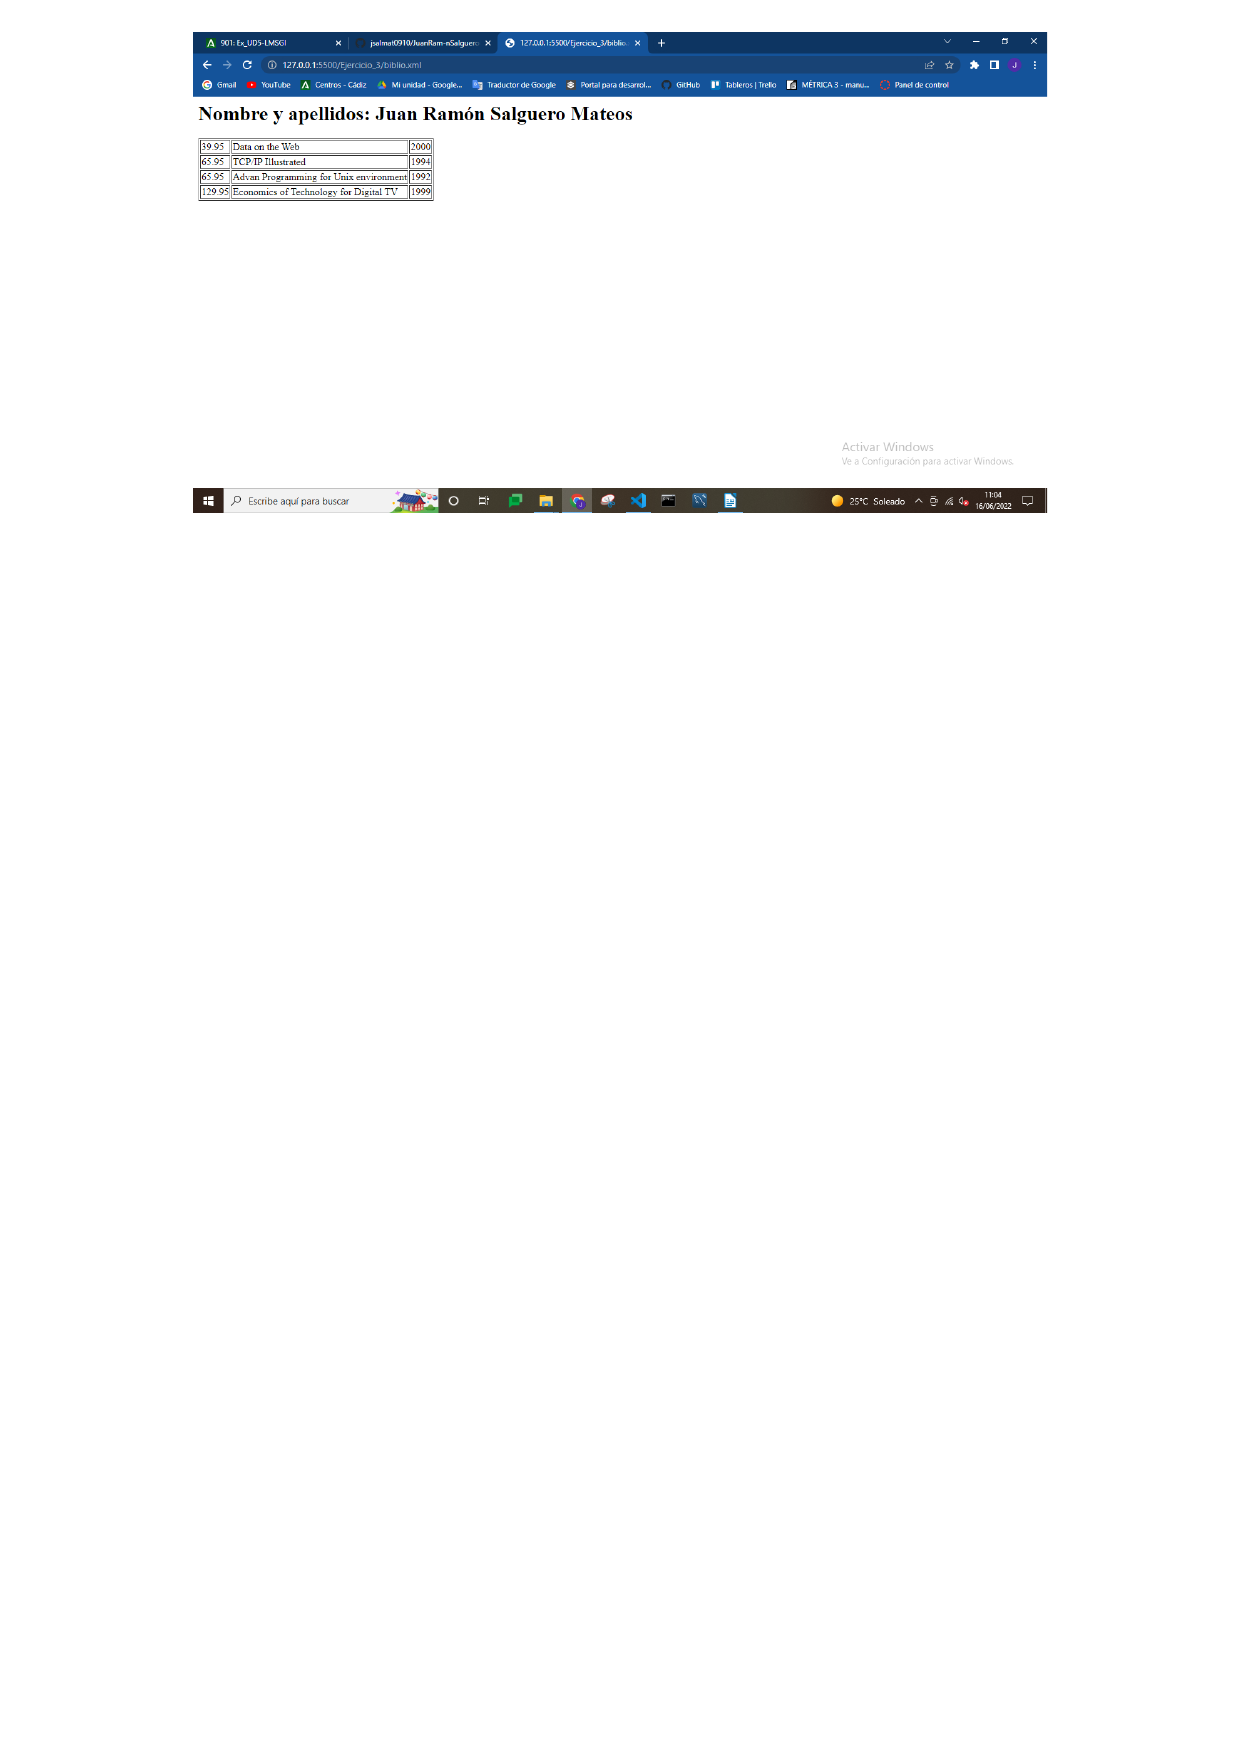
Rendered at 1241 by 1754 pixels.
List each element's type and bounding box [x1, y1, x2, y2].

picture [193, 32, 1048, 513]
